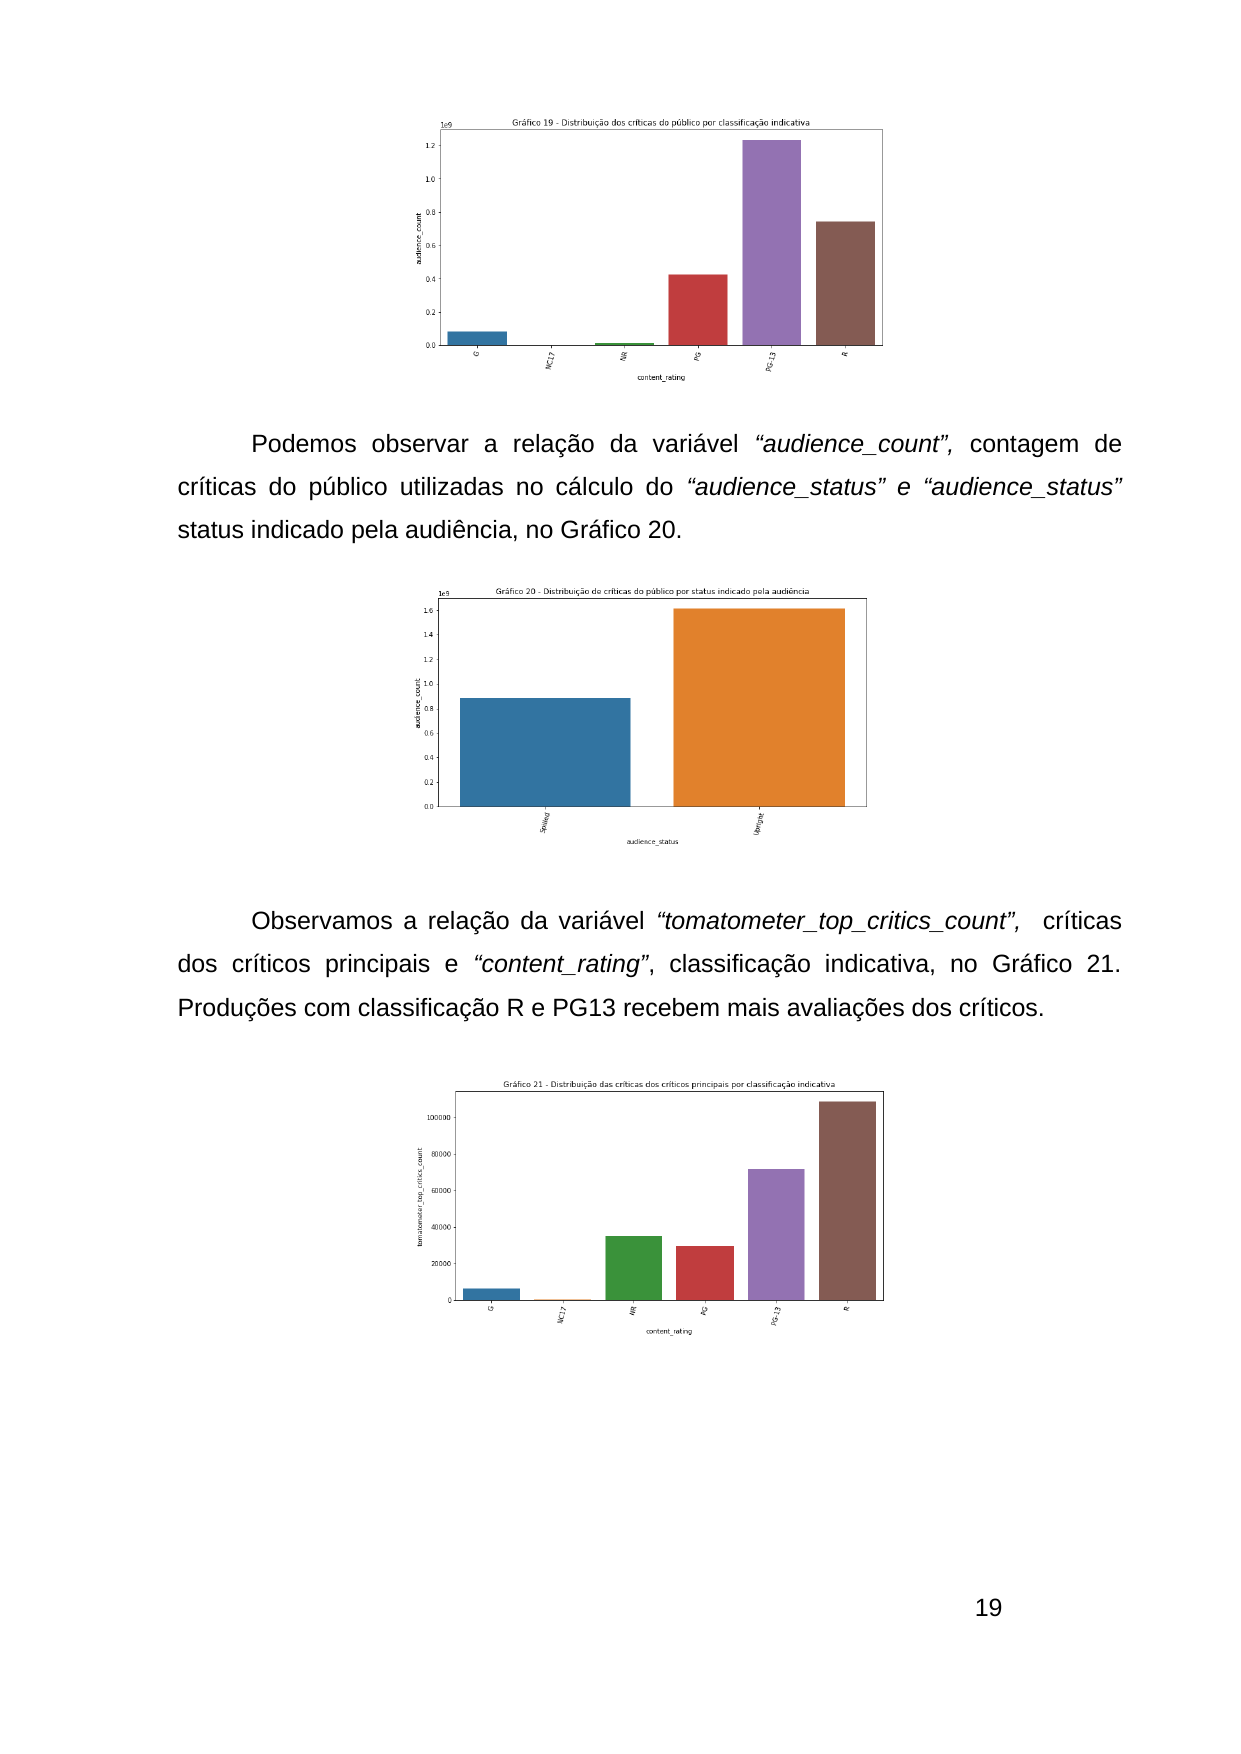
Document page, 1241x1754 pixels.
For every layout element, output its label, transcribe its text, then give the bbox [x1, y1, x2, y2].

picture [413, 585, 886, 849]
picture [413, 117, 886, 386]
text Podemos observar a relação da variável “audience_count”, contagem de críticas do público utilizadas no cálculo do “audience_status” e “audience_status” status indicado pela audiência, no Gráfico 20. [177, 429, 1122, 544]
text Observamos a relação da variável “tomatometer_top_critics_count”, críticas dos críticos principais e “content_rating”, classificação indicativa, no Gráfico 21. Produções com classificação R e PG13 recebem mais avaliações dos críticos. [177, 906, 1122, 1021]
picture [413, 1078, 886, 1339]
